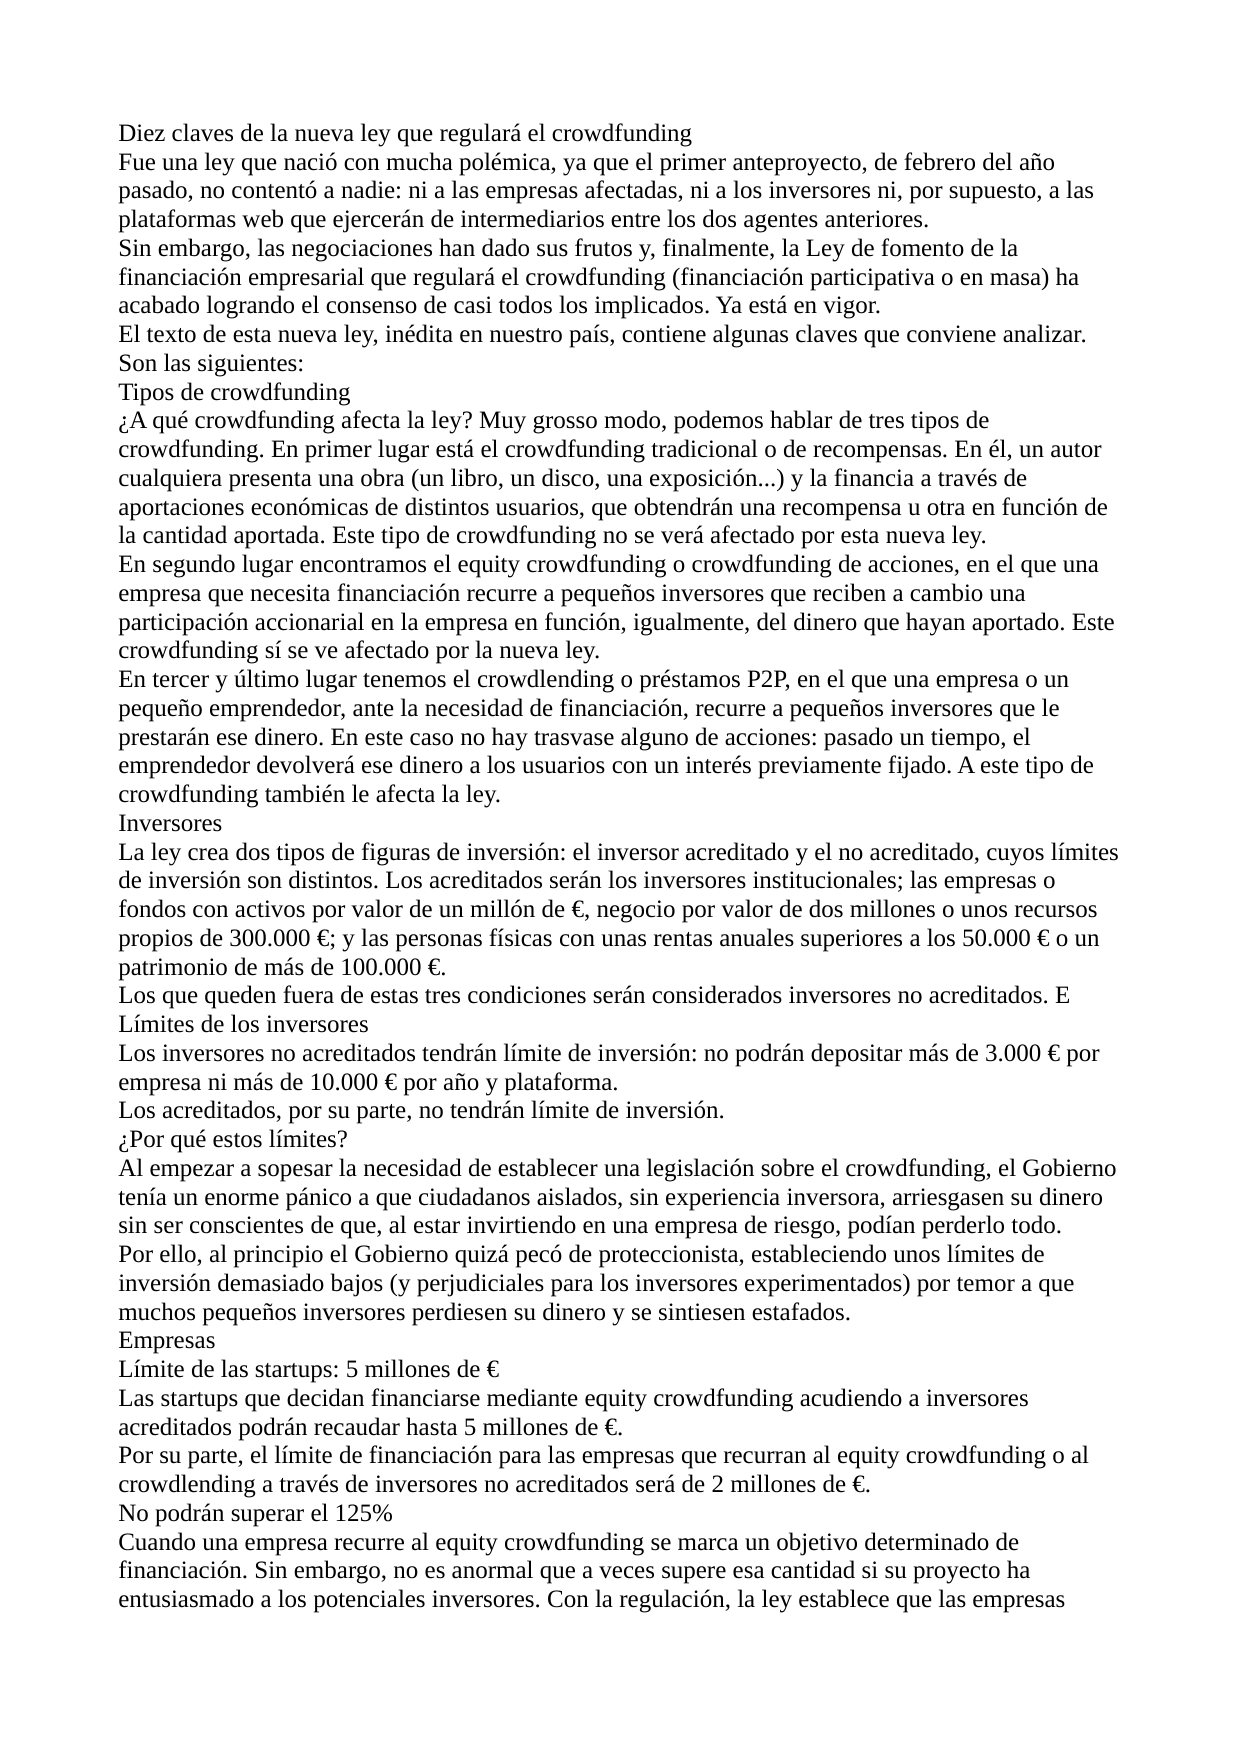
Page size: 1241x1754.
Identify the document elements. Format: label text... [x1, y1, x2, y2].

text Por su parte, el límite de financiación para las empresas que recurran al equity crowdfunding o al crowdlending a través de inversores no acreditados será de 2 millones de €. [118, 1441, 1122, 1498]
text Inversores [118, 808, 1122, 837]
text Empresas [118, 1326, 1122, 1354]
text Cuando una empresa recurre al equity crowdfunding se marca un objetivo determinado de financiación. Sin embargo, no es anormal que a veces supere esa cantidad si su proyecto ha entusiasmado a los potenciales inversores. Con la regulación, la ley establece que las empresas [118, 1527, 1122, 1613]
text Los que queden fuera de estas tres condiciones serán considerados inversores no acreditados. E [118, 981, 1122, 1009]
text Fue una ley que nació con mucha polémica, ya que el primer anteproyecto, de febrero del año pasado, no contentó a nadie: ni a las empresas afectadas, ni a los inversores ni, por supuesto, a las plataformas web que ejercerán de intermediarios entre los dos agentes anteriores. [118, 147, 1122, 233]
text Límite de las startups: 5 millones de € [118, 1354, 1122, 1383]
text Diez claves de la nueva ley que regulará el crowdfunding [118, 118, 1122, 147]
text ¿Por qué estos límites? [118, 1124, 1122, 1153]
text El texto de esta nueva ley, inédita en nuestro país, contiene algunas claves que conviene analizar. Son las siguientes: [118, 319, 1122, 377]
text No podrán superar el 125% [118, 1498, 1122, 1527]
text Al empezar a sopesar la necesidad de establecer una legislación sobre el crowdfunding, el Gobierno tenía un enorme pánico a que ciudadanos aislados, sin experiencia inversora, arriesgasen su dinero sin ser conscientes de que, al estar invirtiendo en una empresa de riesgo, podían perderlo todo. [118, 1153, 1122, 1239]
text ¿A qué crowdfunding afecta la ley? Muy grosso modo, podemos hablar de tres tipos de crowdfunding. En primer lugar está el crowdfunding tradicional o de recompensas. En él, un autor cualquiera presenta una obra (un libro, un disco, una exposición...) y la financia a través de aportaciones económicas de distintos usuarios, que obtendrán una recompensa u otra en función de la cantidad aportada. Este tipo de crowdfunding no se verá afectado por esta nueva ley. [118, 406, 1122, 549]
text Tipos de crowdfunding [118, 377, 1122, 406]
text La ley crea dos tipos de figuras de inversión: el inversor acreditado y el no acreditado, cuyos límites de inversión son distintos. Los acreditados serán los inversores institucionales; las empresas o fondos con activos por valor de un millón de €, negocio por valor de dos millones o unos recursos propios de 300.000 €; y las personas físicas con unas rentas anuales superiores a los 50.000 € o un patrimonio de más de 100.000 €. [118, 837, 1122, 981]
text Límites de los inversores [118, 1009, 1122, 1038]
text Los inversores no acreditados tendrán límite de inversión: no podrán depositar más de 3.000 € por empresa ni más de 10.000 € por año y plataforma. [118, 1038, 1122, 1096]
text Las startups que decidan financiarse mediante equity crowdfunding acudiendo a inversores acreditados podrán recaudar hasta 5 millones de €. [118, 1383, 1122, 1441]
text En tercer y último lugar tenemos el crowdlending o préstamos P2P, en el que una empresa o un pequeño emprendedor, ante la necesidad de financiación, recurre a pequeños inversores que le prestarán ese dinero. En este caso no hay trasvase alguno de acciones: pasado un tiempo, el emprendedor devolverá ese dinero a los usuarios con un interés previamente fijado. A este tipo de crowdfunding también le afecta la ley. [118, 664, 1122, 808]
text Por ello, al principio el Gobierno quizá pecó de proteccionista, estableciendo unos límites de inversión demasiado bajos (y perjudiciales para los inversores experimentados) por temor a que muchos pequeños inversores perdiesen su dinero y se sintiesen estafados. [118, 1239, 1122, 1326]
text Sin embargo, las negociaciones han dado sus frutos y, finalmente, la Ley de fomento de la financiación empresarial que regulará el crowdfunding (financiación participativa o en masa) ha acabado logrando el consenso de casi todos los implicados. Ya está en vigor. [118, 233, 1122, 319]
text Los acreditados, por su parte, no tendrán límite de inversión. [118, 1096, 1122, 1124]
text En segundo lugar encontramos el equity crowdfunding o crowdfunding de acciones, en el que una empresa que necesita financiación recurre a pequeños inversores que reciben a cambio una participación accionarial en la empresa en función, igualmente, del dinero que hayan aportado. Este crowdfunding sí se ve afectado por la nueva ley. [118, 549, 1122, 664]
